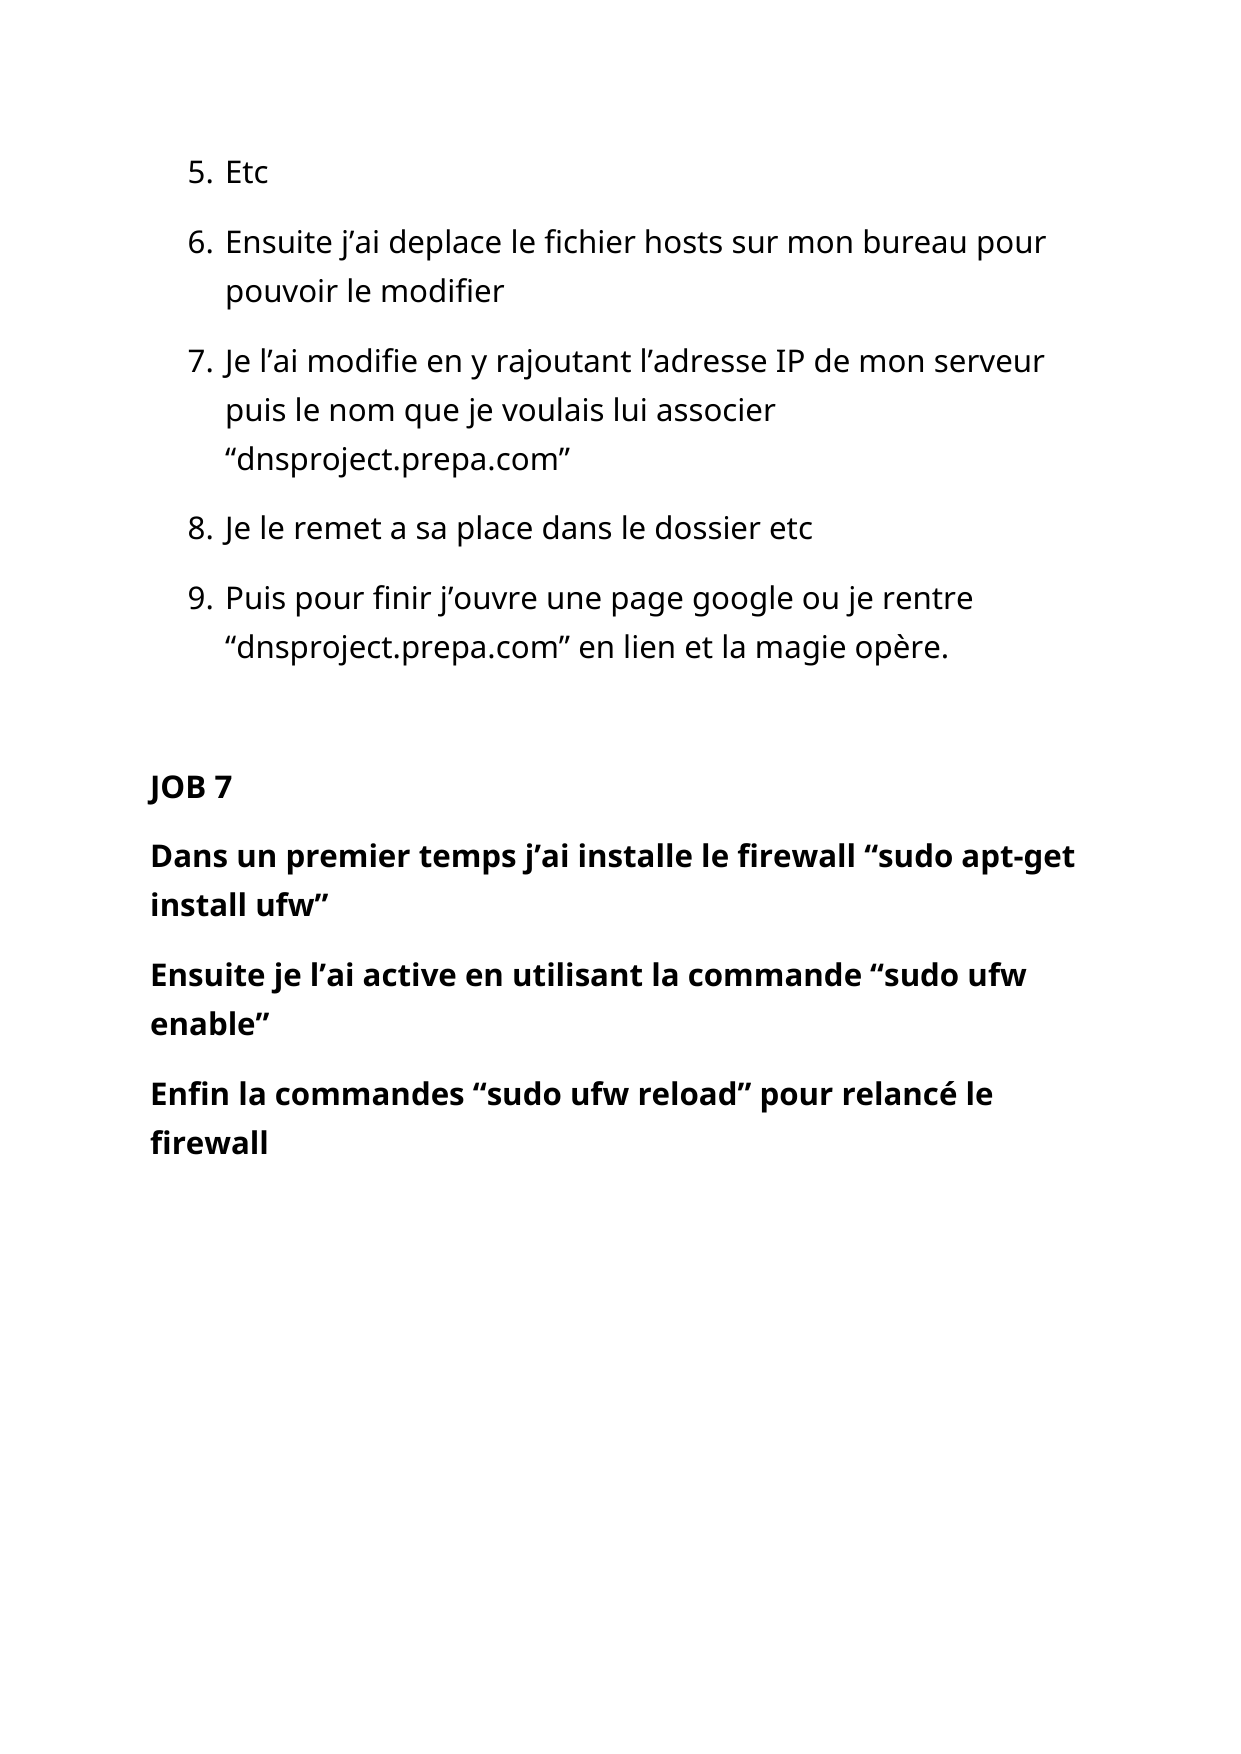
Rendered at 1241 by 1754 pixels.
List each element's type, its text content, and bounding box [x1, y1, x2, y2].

text Dans un premier temps j’ai installe le firewall “sudo apt-get install ufw” [150, 834, 1090, 926]
text Enfin la commandes “sudo ufw reload” pour relancé le firewall [150, 1072, 1090, 1163]
text JOB 7 [150, 764, 1090, 807]
list Puis pour finir j’ouvre une page google ou je rentre “dnsproject.prepa.com” en lien et la magie opère. [187, 576, 1090, 668]
list Ensuite j’ai deplace le fichier hosts sur mon bureau pour pouvoir le modifier [187, 220, 1090, 311]
list Je l’ai modifie en y rajoutant l’adresse IP de mon serveur puis le nom que je voulais lui associer “dnsproject.prepa.com” [187, 338, 1090, 479]
list Je le remet a sa place dans le dossier etc [187, 506, 1090, 549]
text Ensuite je l’ai active en utilisant la commande “sudo ufw enable” [150, 953, 1090, 1045]
list Etc [187, 150, 1090, 193]
